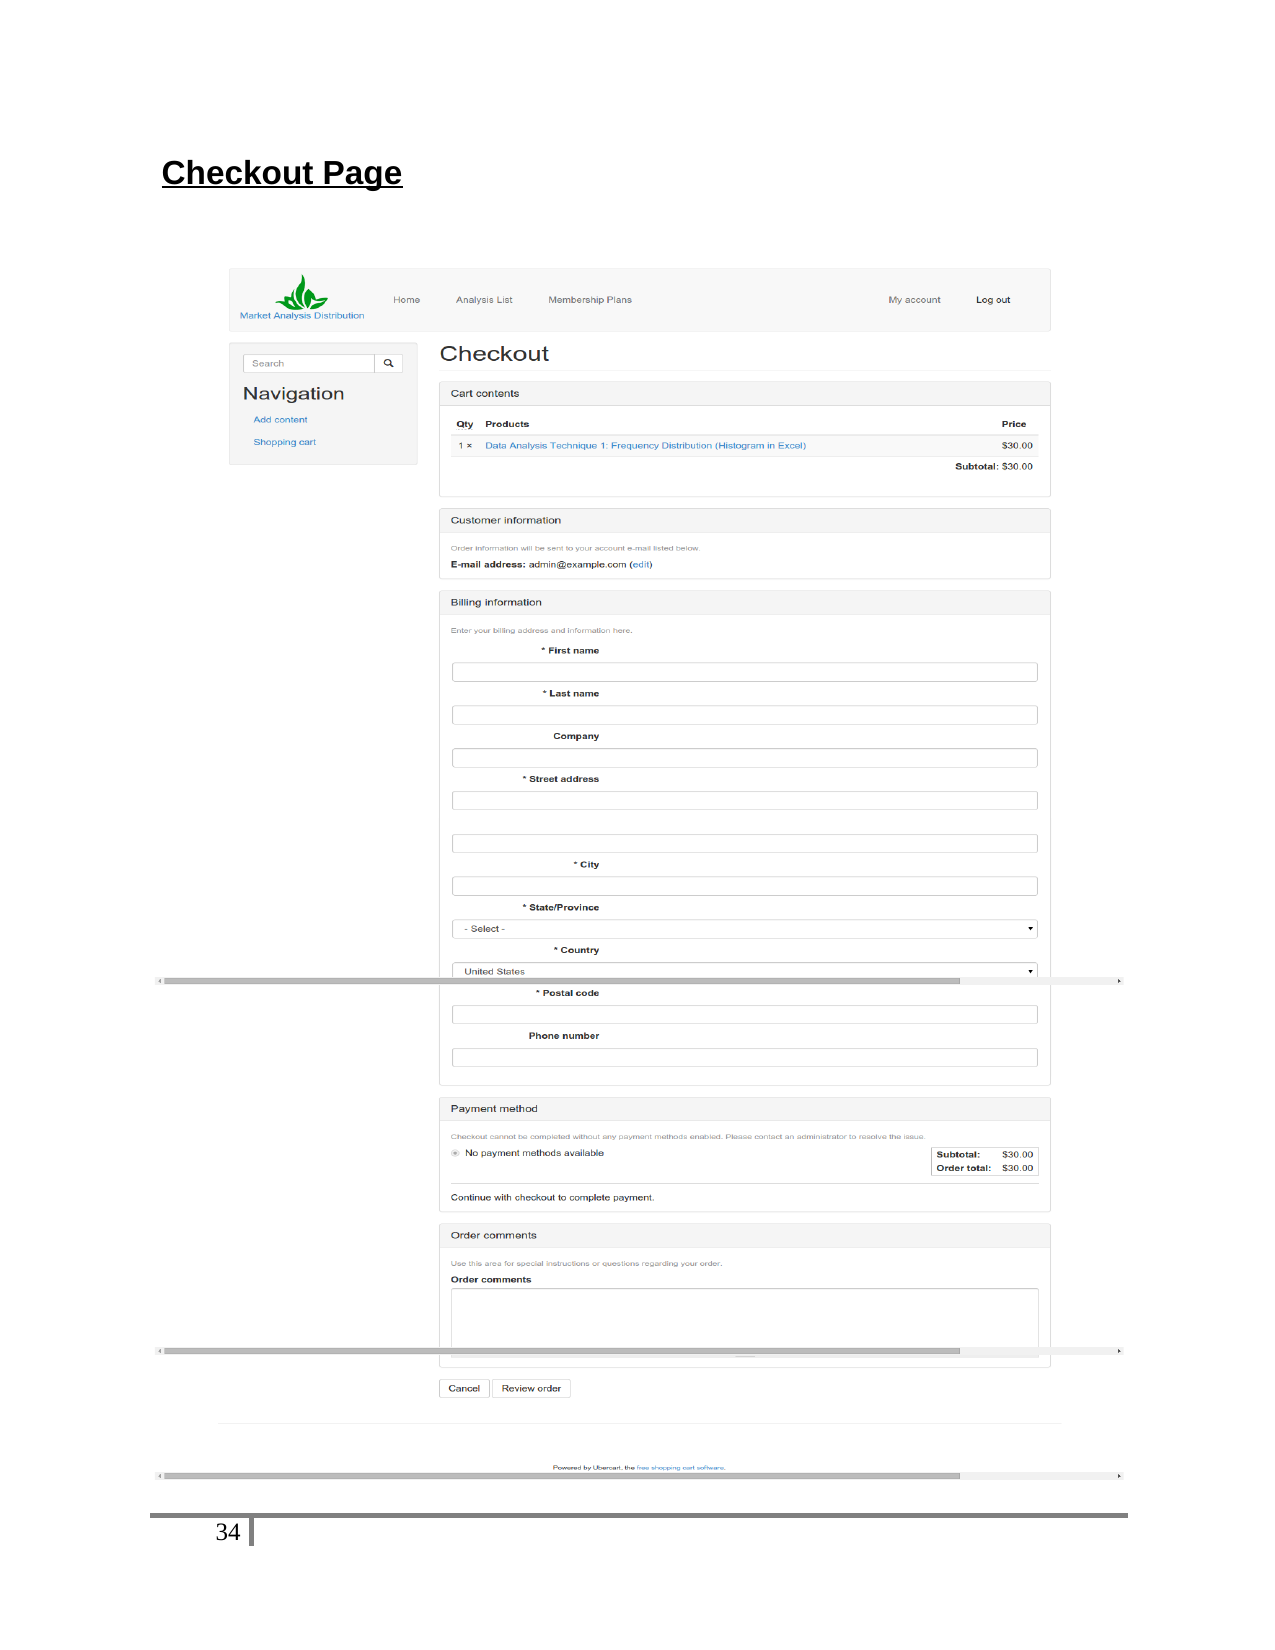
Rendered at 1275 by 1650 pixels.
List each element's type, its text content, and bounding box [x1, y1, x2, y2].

picture [154, 245, 1124, 1480]
subtitle Checkout Page [161, 153, 1117, 191]
